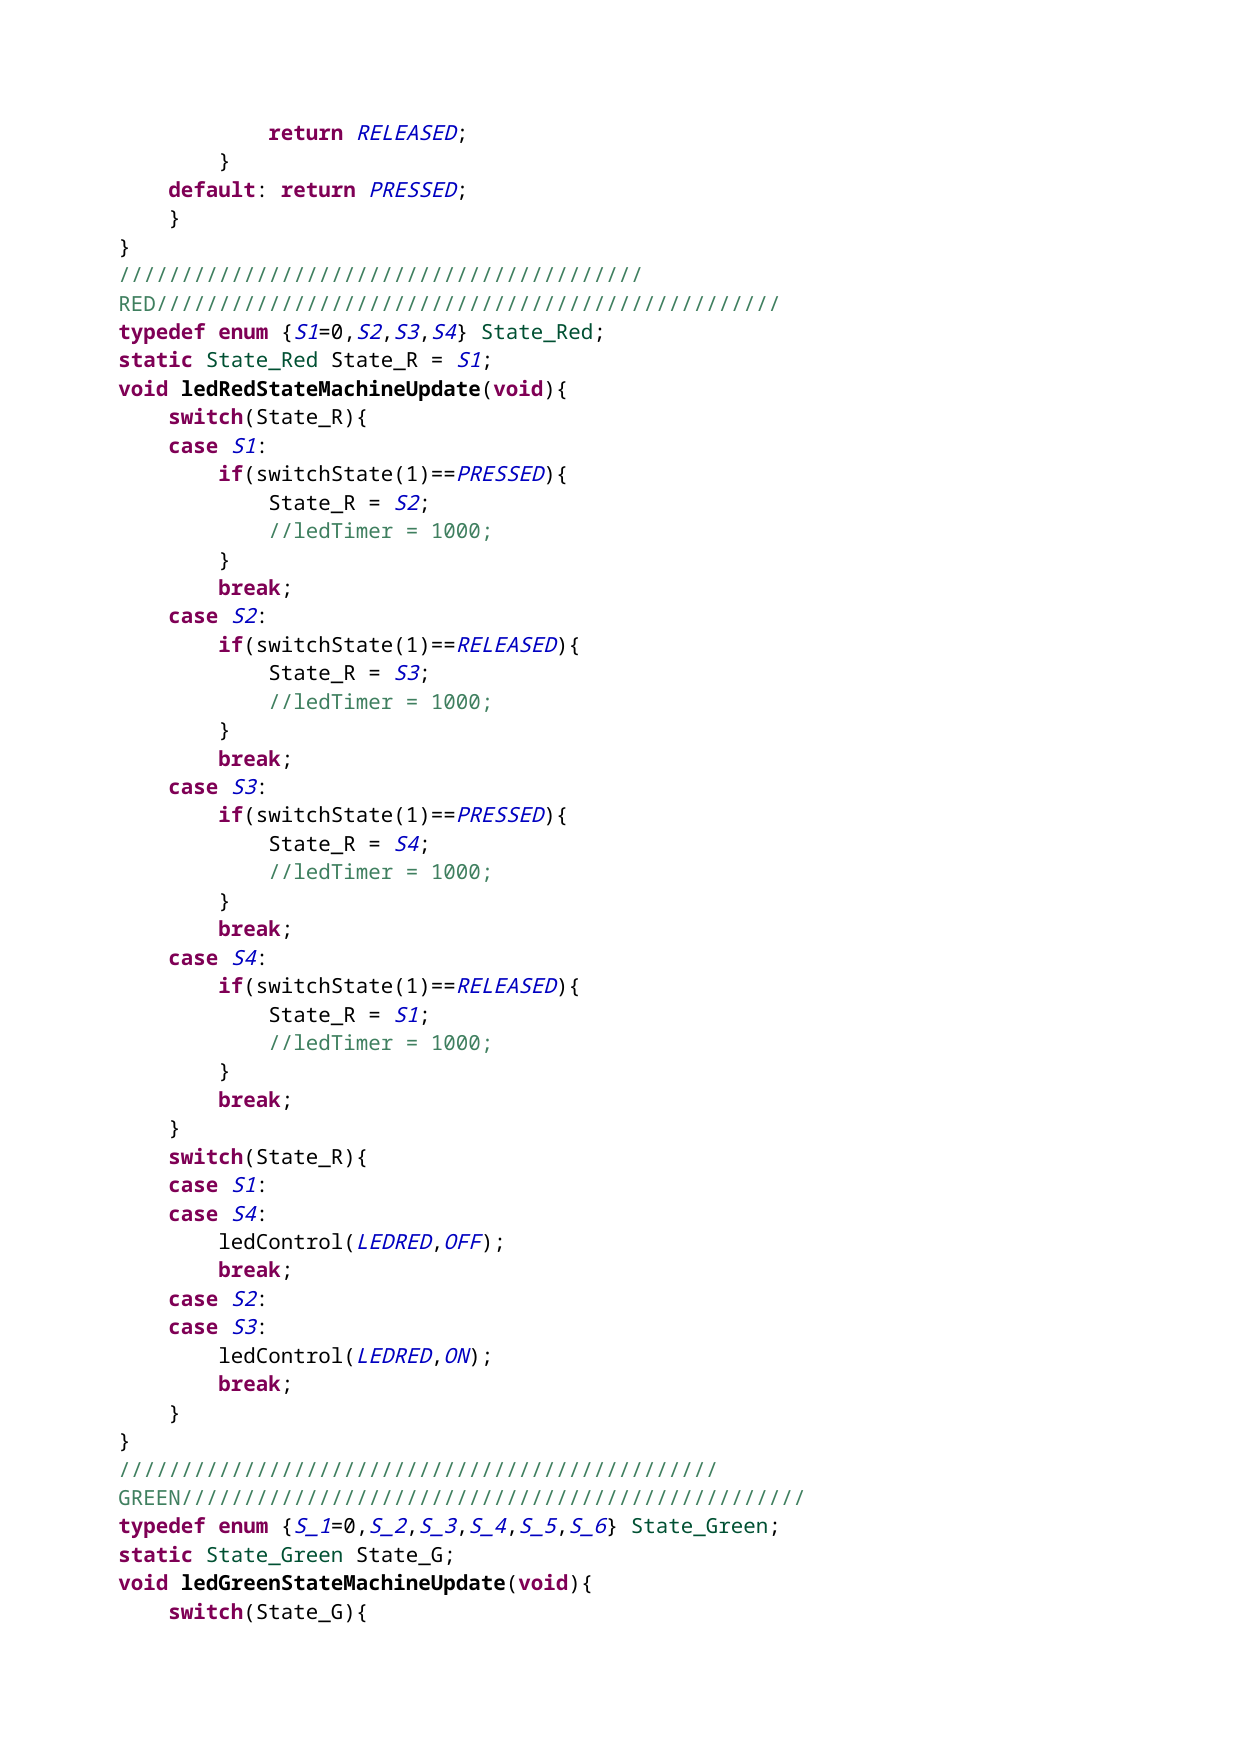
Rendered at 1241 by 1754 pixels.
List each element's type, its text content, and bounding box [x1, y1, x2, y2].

text switch(State_G){ [118, 1597, 1122, 1625]
text } [118, 1057, 1122, 1085]
text static State_Red State_R = S1; [118, 346, 1122, 374]
text State_R = S3; [118, 658, 1122, 687]
text case S3: [118, 1312, 1122, 1341]
text if(switchState(1)==RELEASED){ [118, 630, 1122, 658]
text //////////////////////////////////////////RED////////////////////////////////////////////////// [118, 260, 1122, 317]
text case S2: [118, 602, 1122, 630]
text } [118, 147, 1122, 175]
text } [118, 1398, 1122, 1426]
text State_R = S1; [118, 1000, 1122, 1028]
text ledControl(LEDRED,OFF); [118, 1227, 1122, 1256]
text break; [118, 573, 1122, 602]
text typedef enum {S_1=0,S_2,S_3,S_4,S_5,S_6} State_Green; [118, 1512, 1122, 1540]
text //ledTimer = 1000; [118, 857, 1122, 886]
text } [118, 545, 1122, 573]
text break; [118, 1369, 1122, 1398]
text void ledGreenStateMachineUpdate(void){ [118, 1568, 1122, 1597]
text ledControl(LEDRED,ON); [118, 1341, 1122, 1369]
text break; [118, 914, 1122, 943]
text static State_Green State_G; [118, 1540, 1122, 1568]
text State_R = S2; [118, 488, 1122, 516]
text //ledTimer = 1000; [118, 516, 1122, 545]
text typedef enum {S1=0,S2,S3,S4} State_Red; [118, 317, 1122, 346]
text } [118, 232, 1122, 260]
text void ledRedStateMachineUpdate(void){ [118, 374, 1122, 402]
text case S1: [118, 431, 1122, 459]
text return RELEASED; [118, 118, 1122, 147]
text switch(State_R){ [118, 1142, 1122, 1170]
text } [118, 1426, 1122, 1455]
text } [118, 203, 1122, 232]
text switch(State_R){ [118, 402, 1122, 431]
text case S1: [118, 1170, 1122, 1199]
text } [118, 1113, 1122, 1142]
text } [118, 886, 1122, 914]
text //ledTimer = 1000; [118, 687, 1122, 715]
text State_R = S4; [118, 829, 1122, 857]
text if(switchState(1)==PRESSED){ [118, 459, 1122, 488]
text break; [118, 744, 1122, 772]
text case S4: [118, 1199, 1122, 1227]
text //ledTimer = 1000; [118, 1028, 1122, 1057]
text default: return PRESSED; [118, 175, 1122, 203]
text case S3: [118, 772, 1122, 801]
text if(switchState(1)==PRESSED){ [118, 801, 1122, 829]
text } [118, 715, 1122, 744]
text break; [118, 1256, 1122, 1284]
text break; [118, 1085, 1122, 1113]
text ////////////////////////////////////////////////GREEN////////////////////////////////////////////////// [118, 1455, 1122, 1512]
text case S4: [118, 943, 1122, 971]
text if(switchState(1)==RELEASED){ [118, 971, 1122, 1000]
text case S2: [118, 1284, 1122, 1312]
